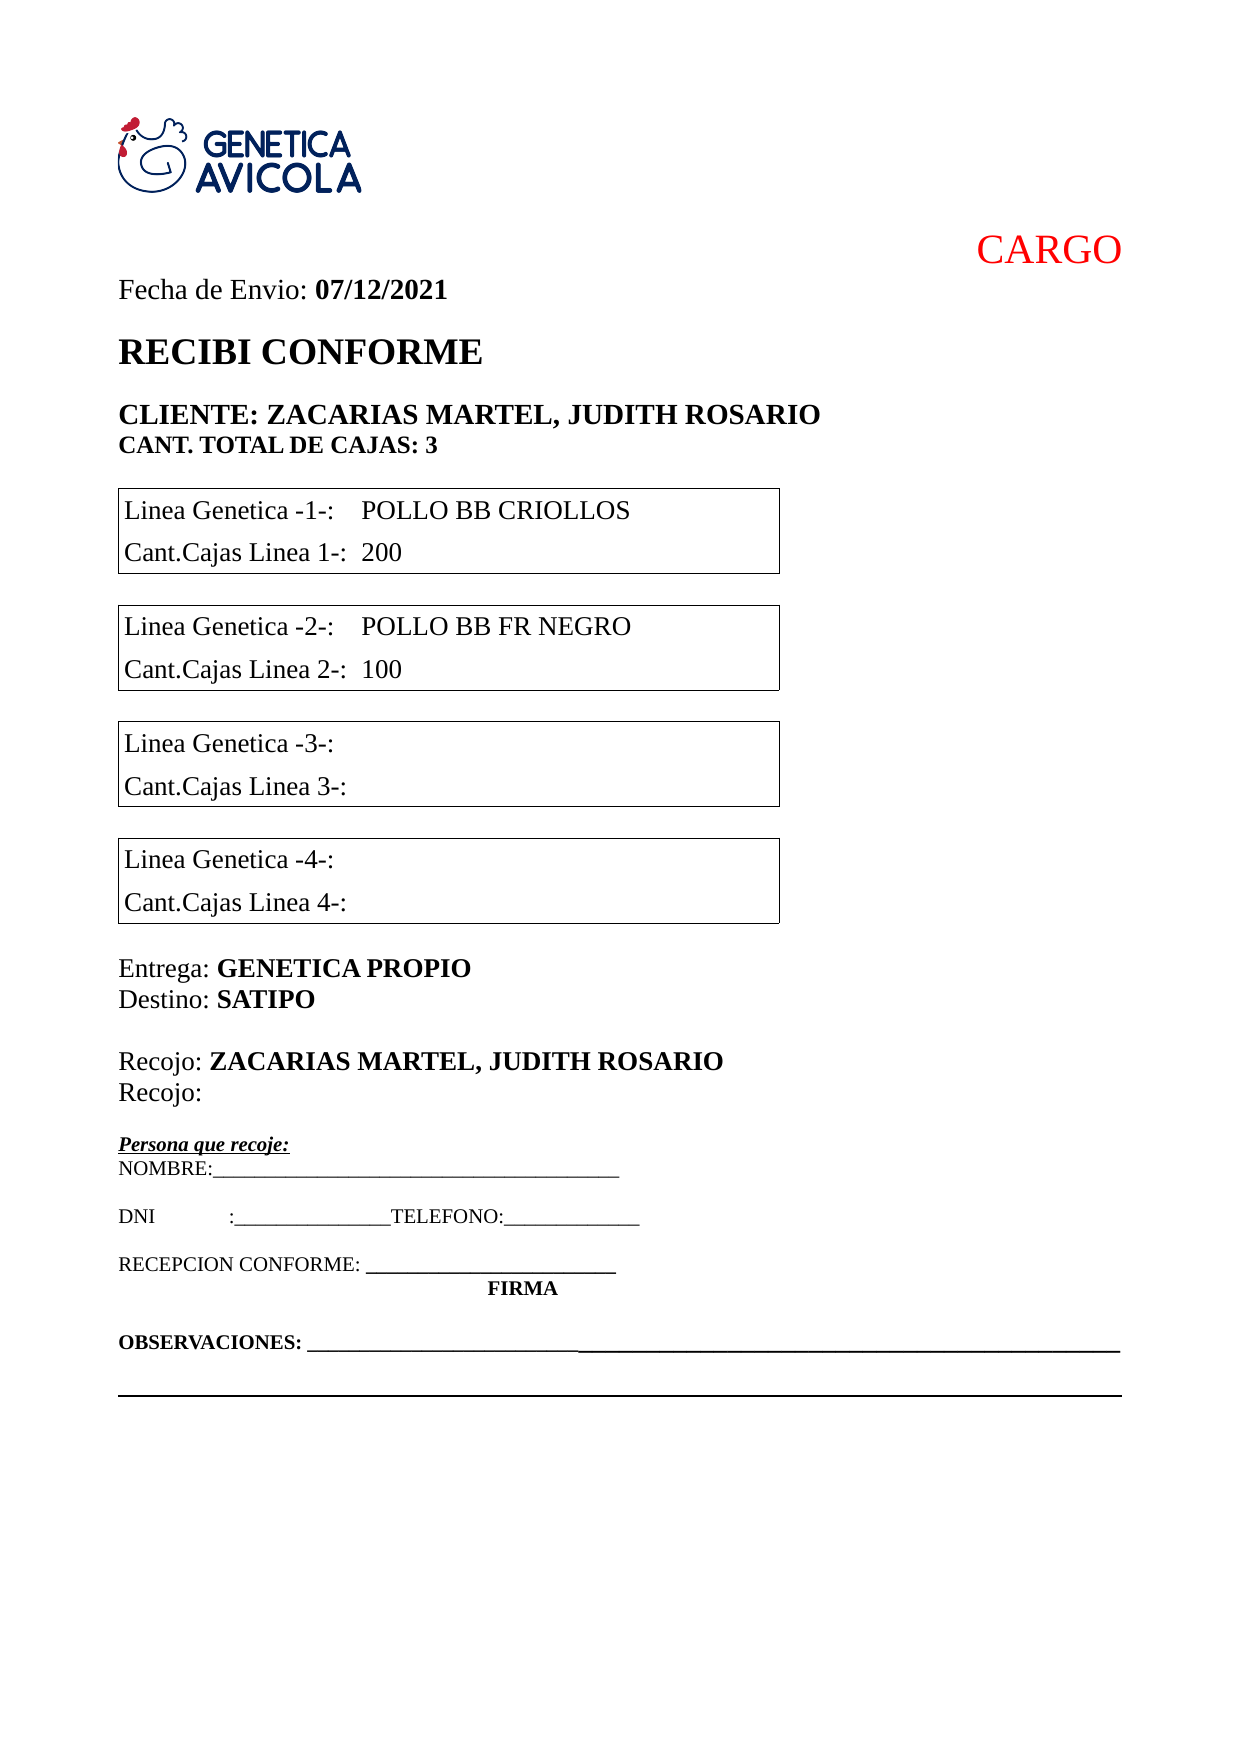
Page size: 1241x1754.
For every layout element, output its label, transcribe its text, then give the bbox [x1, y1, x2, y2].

text Fecha de Envio: 07/12/2021 [118, 272, 1122, 306]
table_cell [118, 807, 356, 838]
table_cell [118, 574, 356, 604]
text NOMBRE:_______________________________________ [118, 1156, 1122, 1180]
text Entrega: GENETICA PROPIO [118, 952, 1122, 983]
table_header POLLO BB CRIOLLOS [356, 489, 779, 531]
text Destino: SATIPO [118, 983, 1122, 1014]
text Persona que recoje: [118, 1132, 1122, 1156]
table_cell [356, 764, 779, 806]
text DNI :_______________TELEFONO:_____________ [118, 1204, 1122, 1228]
table_cell Cant.Cajas Linea 2-: [119, 647, 356, 690]
table_cell Cant.Cajas Linea 3-: [119, 764, 356, 806]
table_cell 200 [356, 531, 779, 573]
table_cell Cant.Cajas Linea 1-: [119, 531, 356, 573]
text CARGO [118, 224, 1122, 272]
table_cell [356, 839, 779, 880]
table_cell 100 [356, 647, 779, 690]
table_cell [356, 807, 779, 838]
text RECIBI CONFORME [118, 330, 1122, 373]
picture [117, 117, 362, 193]
table_cell Linea Genetica -4-: [119, 839, 356, 880]
text OBSERVACIONES: __________________________________________________________________ [118, 1324, 1122, 1355]
table_cell [356, 880, 779, 923]
text FIRMA [118, 1276, 1122, 1300]
text CLIENTE: ZACARIAS MARTEL, JUDITH ROSARIO [118, 397, 1122, 431]
table_cell Linea Genetica -2-: [119, 606, 356, 647]
table_header Linea Genetica -1-: [119, 489, 356, 531]
text CANT. TOTAL DE CAJAS: 3 [118, 431, 1122, 459]
table_cell [356, 691, 779, 721]
table_cell [356, 574, 779, 604]
table_cell Cant.Cajas Linea 4-: [119, 880, 356, 923]
text Recojo: ZACARIAS MARTEL, JUDITH ROSARIO [118, 1045, 1122, 1076]
table_cell [356, 722, 779, 764]
table_cell POLLO BB FR NEGRO [356, 606, 779, 647]
text RECEPCION CONFORME: ________________________ [118, 1252, 1122, 1276]
text Recojo: [118, 1076, 1122, 1108]
table_cell [118, 691, 356, 721]
table_cell Linea Genetica -3-: [119, 722, 356, 764]
